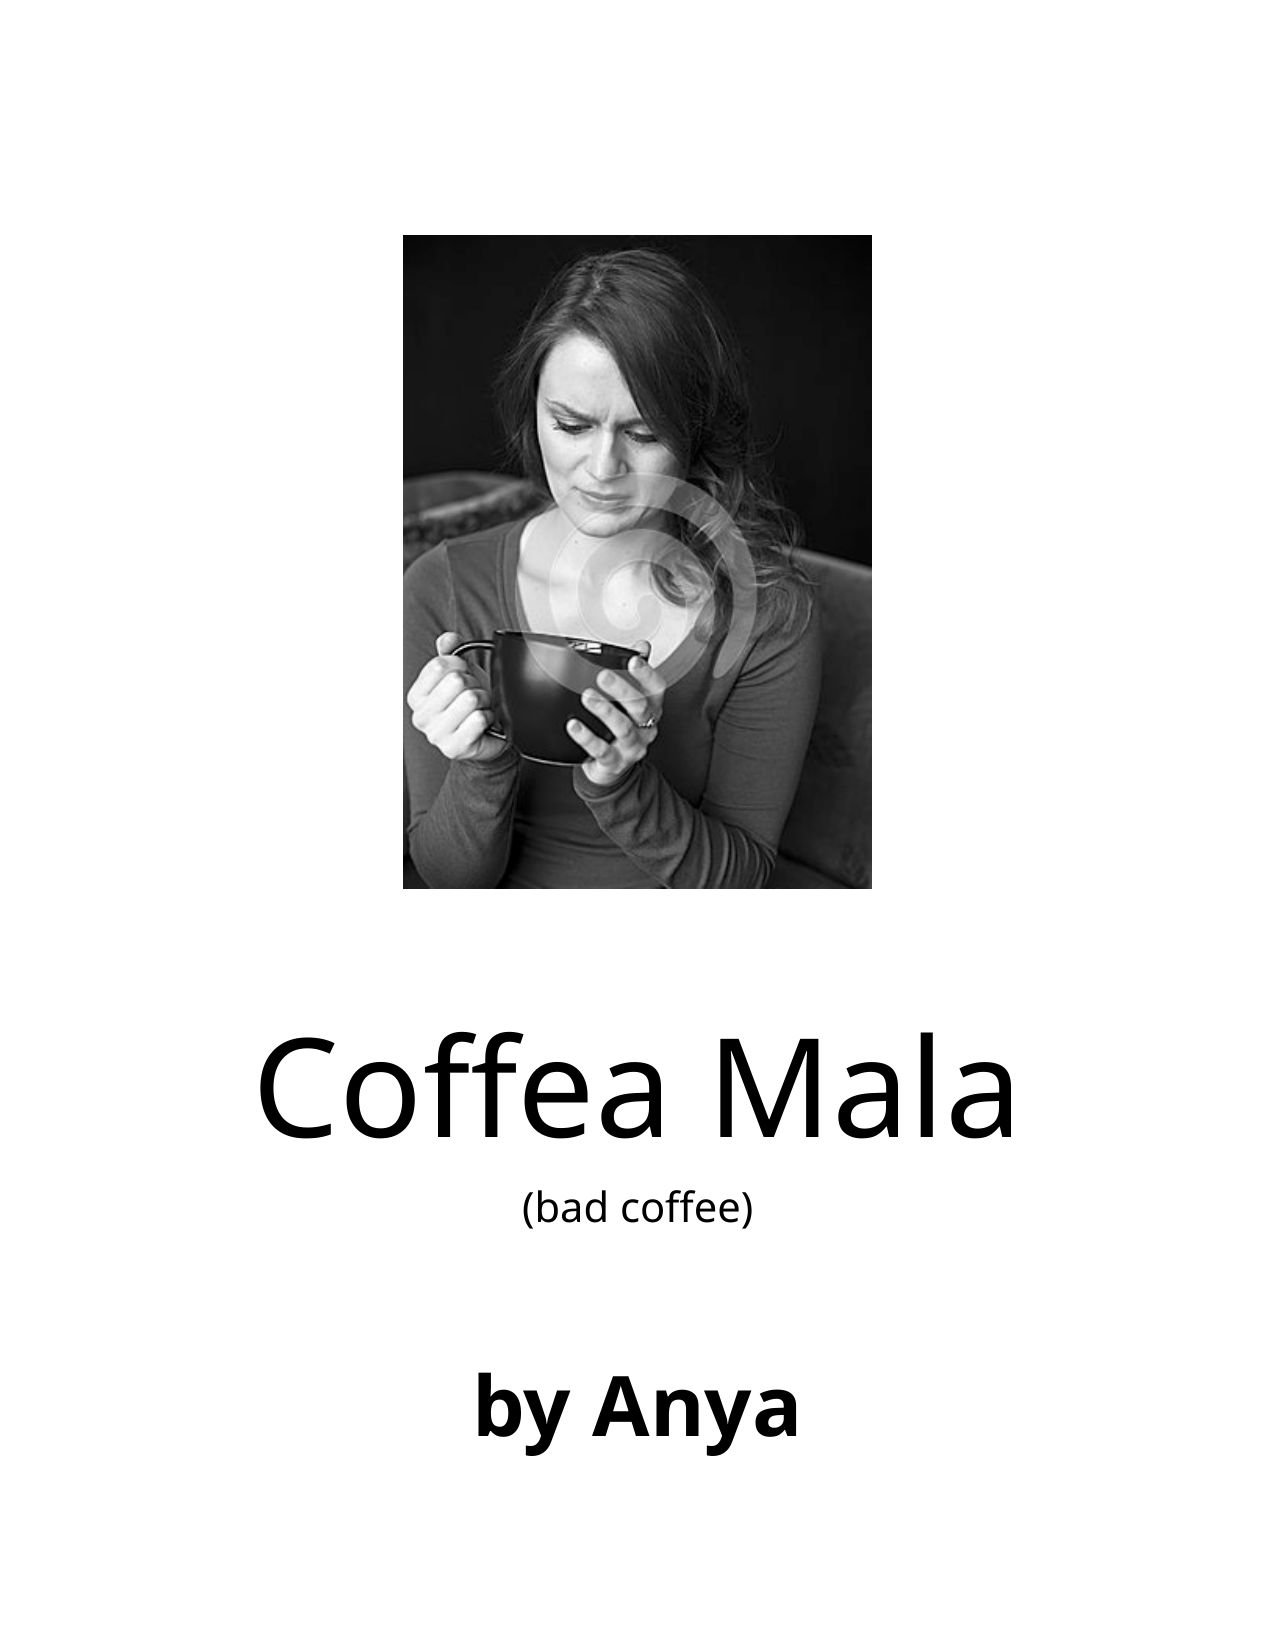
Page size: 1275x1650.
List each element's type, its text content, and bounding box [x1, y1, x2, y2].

text (bad coffee) [118, 1177, 1157, 1234]
picture [403, 235, 872, 889]
text Coffea Mala [118, 990, 1157, 1177]
text by Anya [118, 1348, 1157, 1461]
